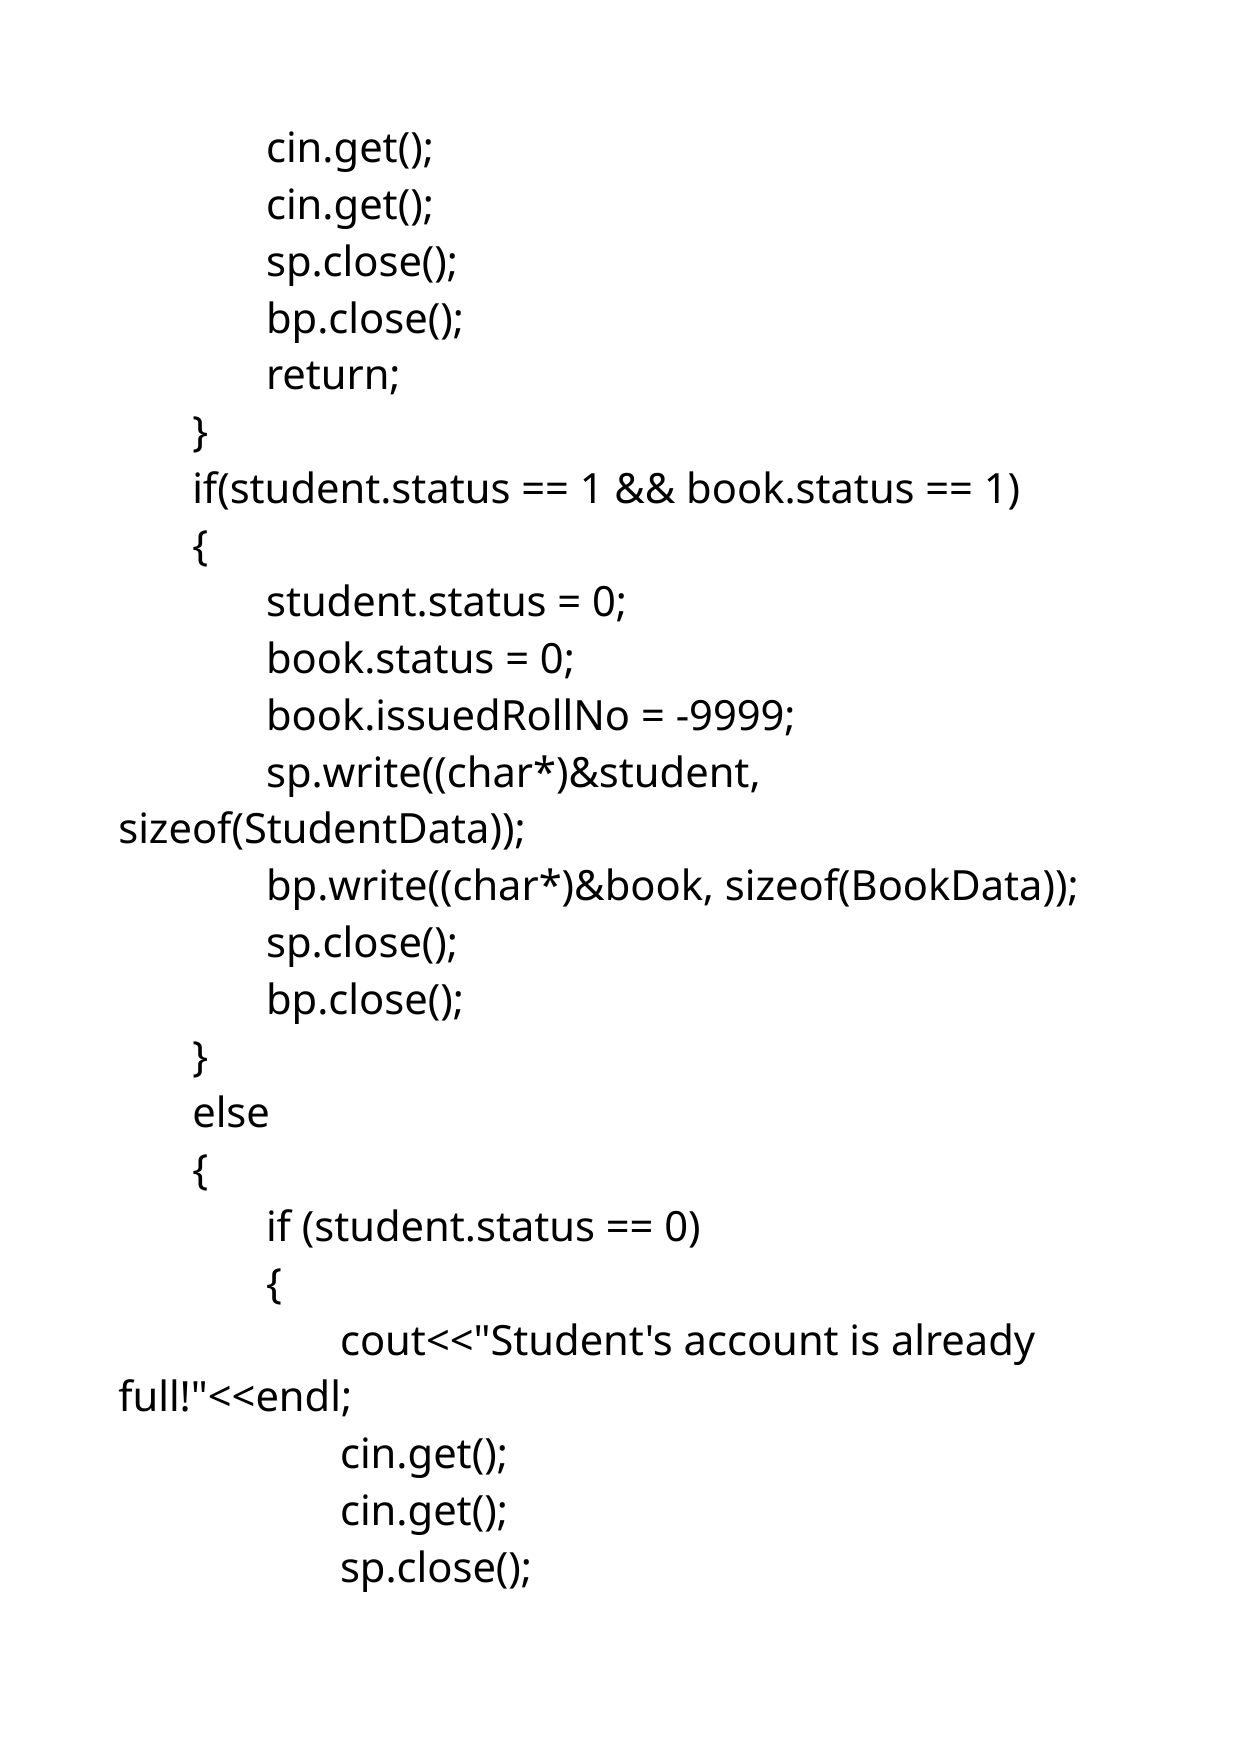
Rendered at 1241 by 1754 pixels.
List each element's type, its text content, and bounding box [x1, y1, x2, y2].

text bp.close(); [118, 970, 1122, 1026]
text sp.write((char*)&student, sizeof(StudentData)); [118, 743, 1122, 856]
text cin.get(); [118, 1481, 1122, 1537]
text } [118, 1026, 1122, 1083]
text if(student.status == 1 && book.status == 1) [118, 459, 1122, 516]
text { [118, 1140, 1122, 1197]
text bp.close(); [118, 288, 1122, 345]
text cin.get(); [118, 118, 1122, 175]
text } [118, 402, 1122, 459]
text book.issuedRollNo = -9999; [118, 686, 1122, 743]
text cin.get(); [118, 1424, 1122, 1481]
text student.status = 0; [118, 572, 1122, 629]
text cin.get(); [118, 175, 1122, 232]
text { [118, 1253, 1122, 1310]
text sp.close(); [118, 1537, 1122, 1594]
text else [118, 1083, 1122, 1140]
text book.status = 0; [118, 629, 1122, 686]
text if (student.status == 0) [118, 1197, 1122, 1253]
text sp.close(); [118, 913, 1122, 970]
text { [118, 516, 1122, 572]
text bp.write((char*)&book, sizeof(BookData)); [118, 856, 1122, 913]
text return; [118, 345, 1122, 402]
text cout<<"Student's account is already full!"<<endl; [118, 1310, 1122, 1424]
text sp.close(); [118, 232, 1122, 288]
